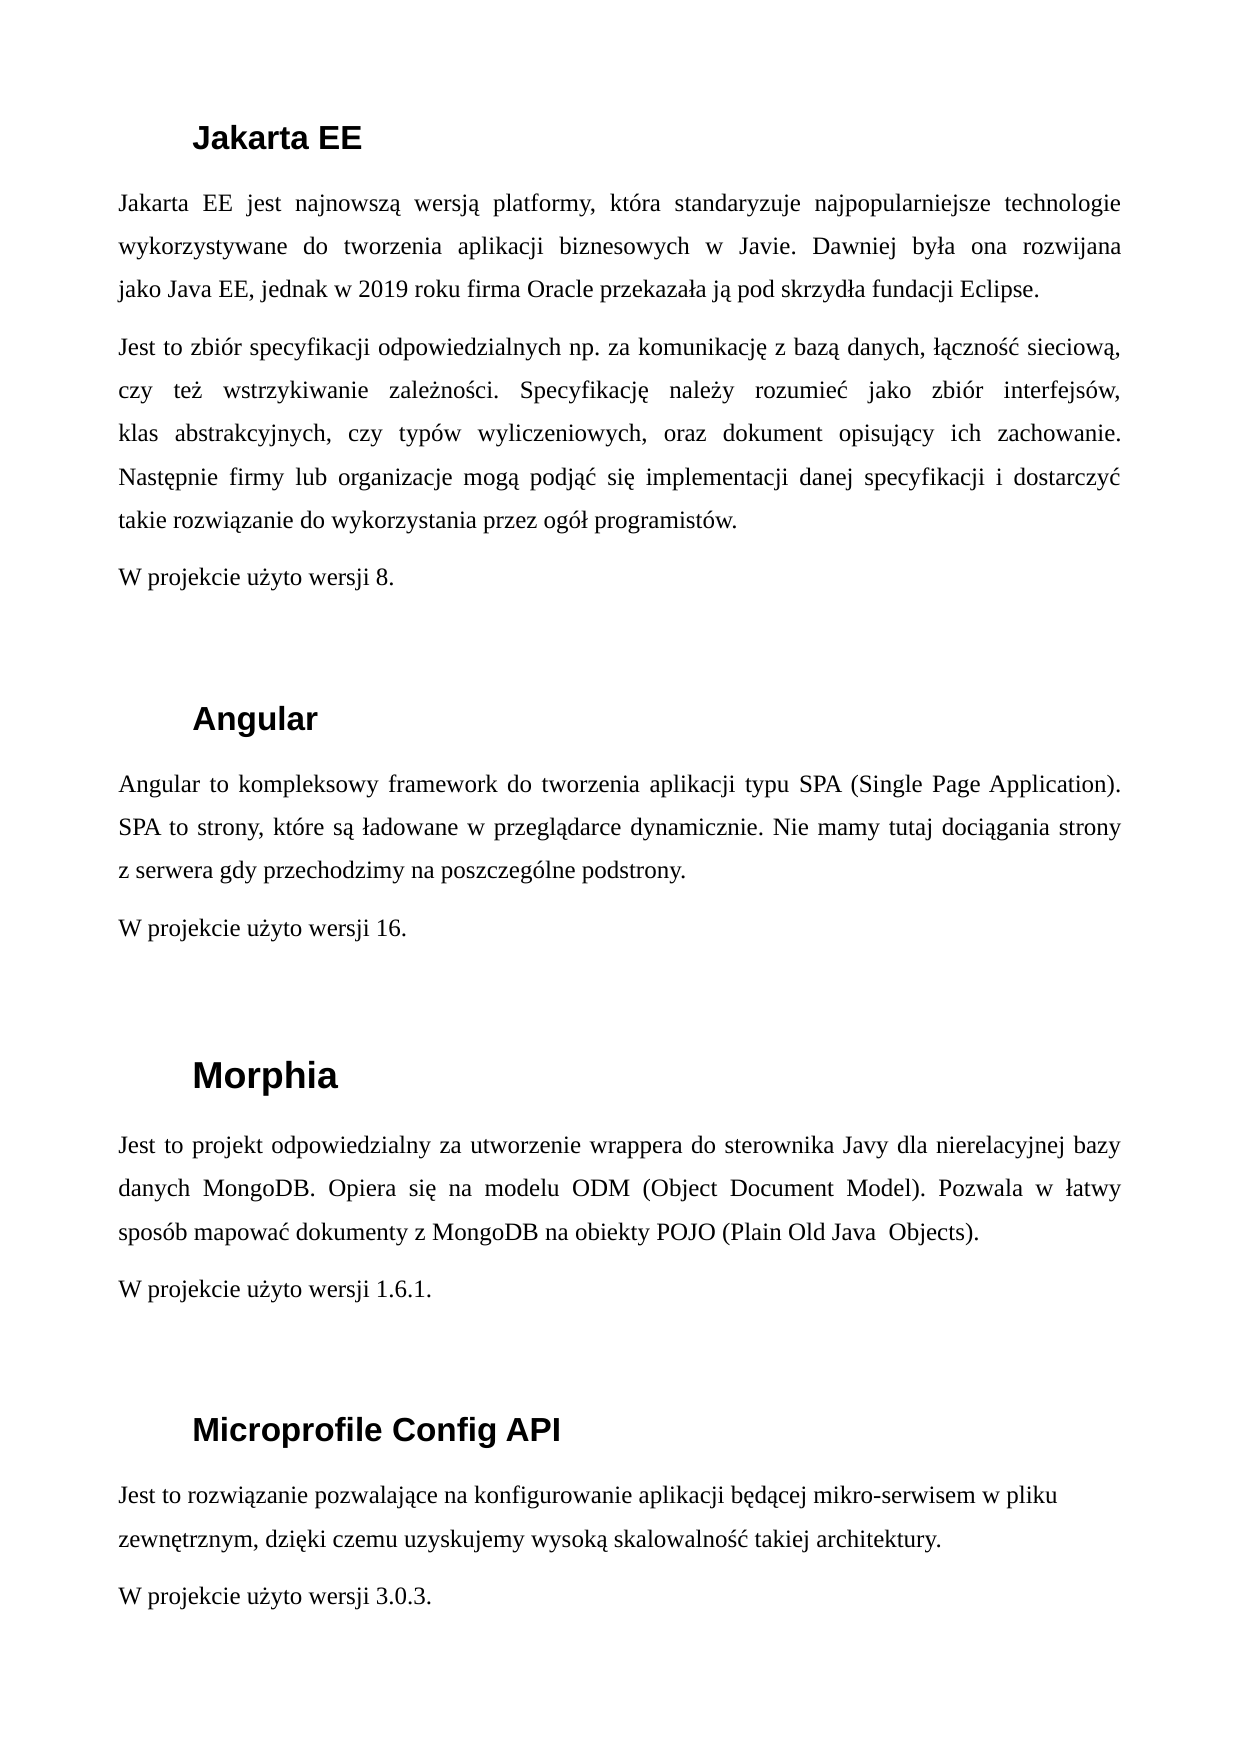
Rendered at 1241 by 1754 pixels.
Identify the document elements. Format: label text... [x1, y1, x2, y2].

text Jakarta EE jest najnowszą wersją platformy, która standaryzuje najpopularniejsze technologie wykorzystywane do tworzenia aplikacji biznesowych w Javie. Dawniej była ona rozwijana jako Java EE, jednak w 2019 roku firma Oracle przekazała ją pod skrzydła fundacji Eclipse. [118, 188, 1122, 303]
text Jest to projekt odpowiedzialny za utworzenie wrappera do sterownika Javy dla nierelacyjnej bazy danych MongoDB. Opiera się na modelu ODM (Object Document Model). Pozwala w łatwy sposób mapować dokumenty z MongoDB na obiekty POJO (Plain Old Java Objects). [118, 1130, 1122, 1245]
text W projekcie użyto wersji 3.0.3. [118, 1581, 1122, 1610]
subtitle Angular [118, 699, 1122, 737]
text W projekcie użyto wersji 1.6.1. [118, 1274, 1122, 1303]
text W projekcie użyto wersji 16. [118, 913, 1122, 941]
subtitle Morphia [118, 1053, 1122, 1096]
text Jest to zbiór specyfikacji odpowiedzialnych np. za komunikację z bazą danych, łączność sieciową, czy też wstrzykiwanie zależności. Specyfikację należy rozumieć jako zbiór interfejsów, klas abstrakcyjnych, czy typów wyliczeniowych, oraz dokument opisujący ich zachowanie. Następnie firmy lub organizacje mogą podjąć się implementacji danej specyfikacji i dostarczyć takie rozwiązanie do wykorzystania przez ogół programistów. [118, 332, 1122, 533]
text Jest to rozwiązanie pozwalające na konfigurowanie aplikacji będącej mikro-serwisem w pliku zewnętrznym, dzięki czemu uzyskujemy wysoką skalowalność takiej architektury. [118, 1481, 1122, 1552]
text Angular to kompleksowy framework do tworzenia aplikacji typu SPA (Single Page Application). SPA to strony, które są ładowane w przeglądarce dynamicznie. Nie mamy tutaj dociągania strony z serwera gdy przechodzimy na poszczególne podstrony. [118, 769, 1122, 884]
subtitle Jakarta EE [118, 118, 1122, 157]
text W projekcie użyto wersji 8. [118, 562, 1122, 591]
subtitle Microprofile Config API [118, 1411, 1122, 1449]
